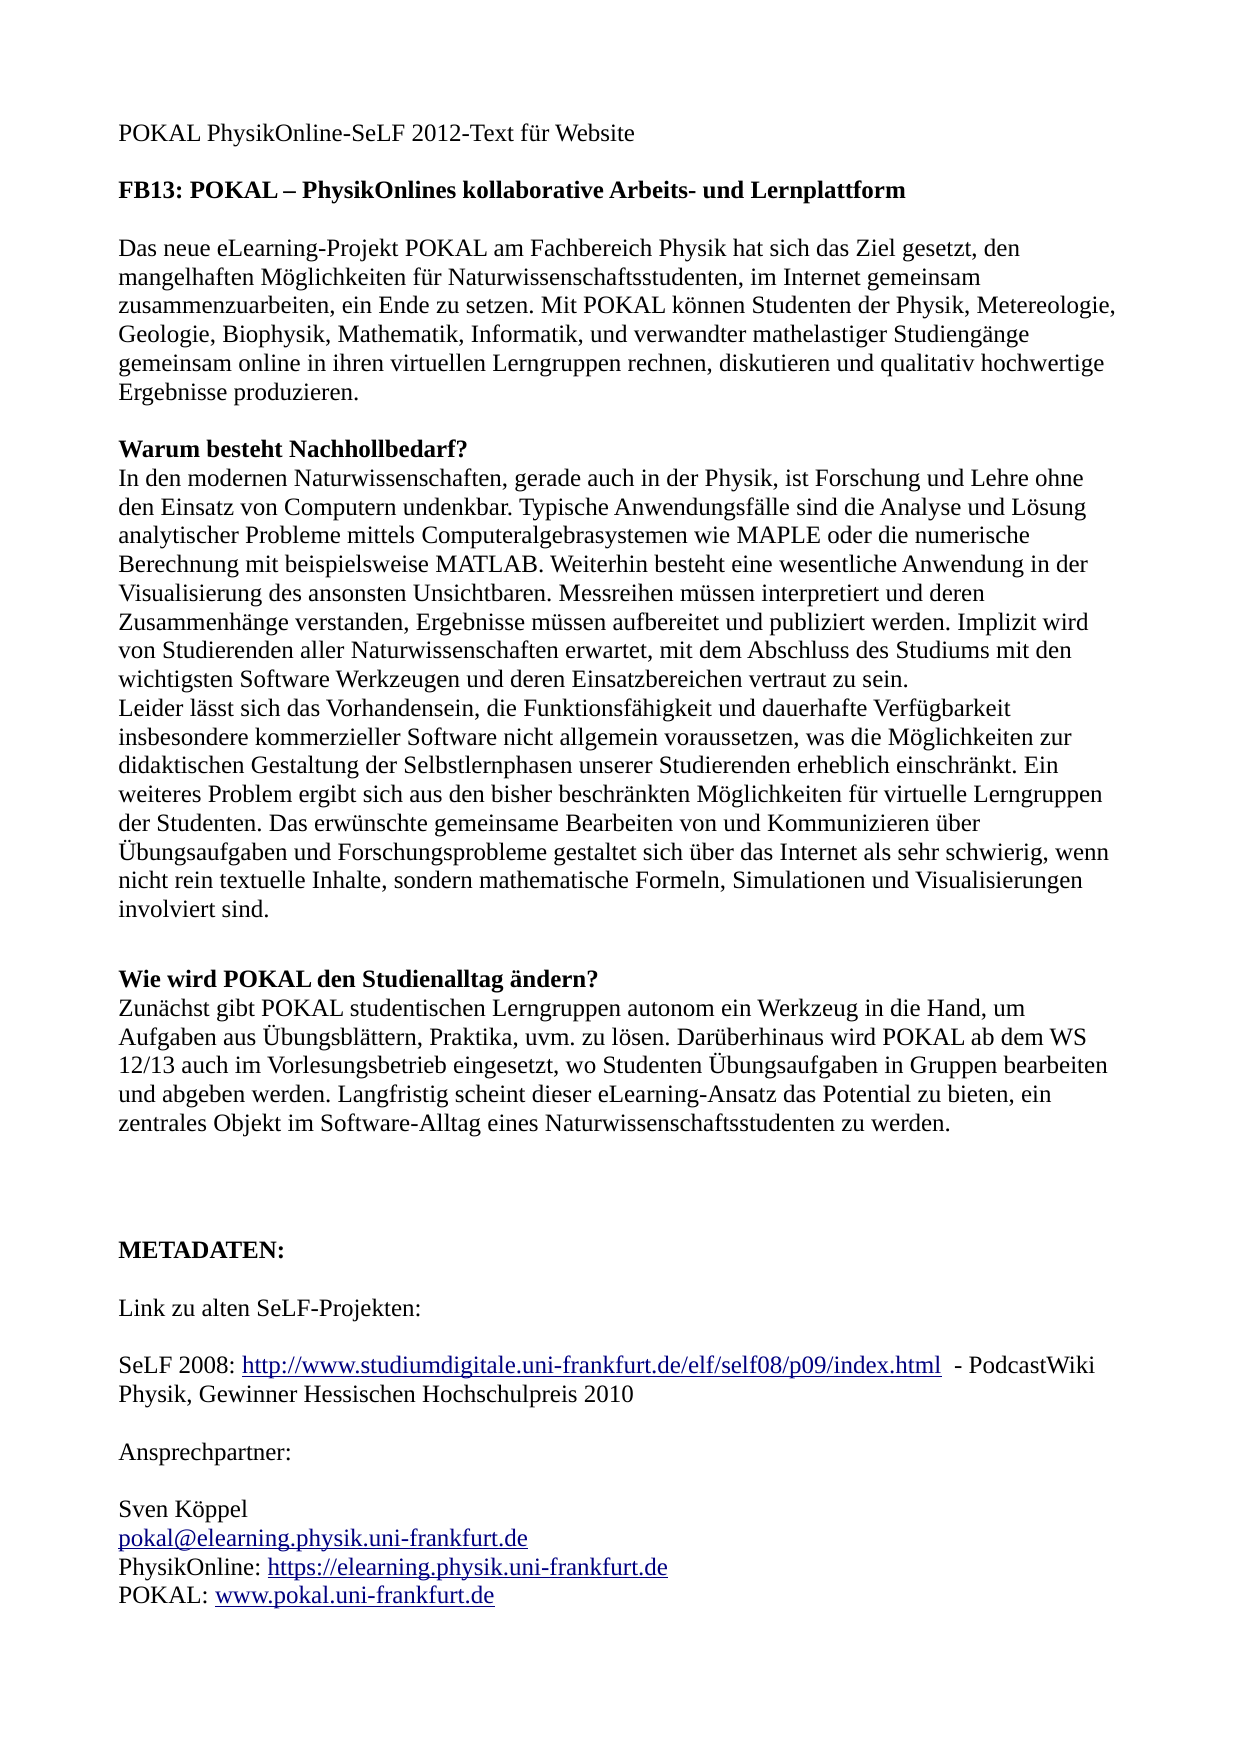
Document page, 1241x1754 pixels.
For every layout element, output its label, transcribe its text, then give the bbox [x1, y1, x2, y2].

text POKAL: www.pokal.uni-frankfurt.de [118, 1581, 1122, 1609]
text Link zu alten SeLF-Projekten: [118, 1293, 1122, 1322]
text Ansprechpartner: Sven Köppel [118, 1437, 1122, 1523]
text SeLF 2008: http://www.studiumdigitale.uni-frankfurt.de/elf/self08/p09/index.html - PodcastWiki Physik, Gewinner Hessischen Hochschulpreis 2010 [118, 1351, 1122, 1408]
text Warum besteht Nachhollbedarf? [118, 434, 1122, 463]
text In den modernen Naturwissenschaften, gerade auch in der Physik, ist Forschung und Lehre ohne den Einsatz von Computern undenkbar. Typische Anwendungsfälle sind die Analyse und Lösung analytischer Probleme mittels Computeralgebrasystemen wie MAPLE oder die numerische Berechnung mit beispielsweise MATLAB. Weiterhin besteht eine wesentliche Anwendung in der Visualisierung des ansonsten Unsichtbaren. Messreihen müssen interpretiert und deren Zusammenhänge verstanden, Ergebnisse müssen aufbereitet und publiziert werden. Implizit wird von Studierenden aller Naturwissenschaften erwartet, mit dem Abschluss des Studiums mit den wichtigsten Software Werkzeugen und deren Einsatzbereichen vertraut zu sein. [118, 463, 1122, 693]
text METADATEN: [118, 1236, 1122, 1264]
text Wie wird POKAL den Studienalltag ändern? Zunächst gibt POKAL studentischen Lerngruppen autonom ein Werkzeug in die Hand, um Aufgaben aus Übungsblättern, Praktika, uvm. zu lösen. Darüberhinaus wird POKAL ab dem WS 12/13 auch im Vorlesungsbetrieb eingesetzt, wo Studenten Übungsaufgaben in Gruppen bearbeiten und abgeben werden. Langfristig scheint dieser eLearning-Ansatz das Potential zu bieten, ein zentrales Objekt im Software-Alltag eines Naturwissenschaftsstudenten zu werden. [118, 964, 1122, 1137]
text PhysikOnline: https://elearning.physik.uni-frankfurt.de [118, 1552, 1122, 1581]
text Leider lässt sich das Vorhandensein, die Funktionsfähigkeit und dauerhafte Verfügbarkeit insbesondere kommerzieller Software nicht allgemein voraussetzen, was die Möglichkeiten zur didaktischen Gestaltung der Selbstlernphasen unserer Studierenden erheblich einschränkt. Ein weiteres Problem ergibt sich aus den bisher beschränkten Möglichkeiten für virtuelle Lerngruppen der Studenten. Das erwünschte gemeinsame Bearbeiten von und Kommunizieren über Übungsaufgaben und Forschungsprobleme gestaltet sich über das Internet als sehr schwierig, wenn nicht rein textuelle Inhalte, sondern mathematische Formeln, Simulationen und Visualisierungen involviert sind. [118, 693, 1122, 952]
text Das neue eLearning-Projekt POKAL am Fachbereich Physik hat sich das Ziel gesetzt, den mangelhaften Möglichkeiten für Naturwissenschaftsstudenten, im Internet gemeinsam zusammenzuarbeiten, ein Ende zu setzen. Mit POKAL können Studenten der Physik, Metereologie, Geologie, Biophysik, Mathematik, Informatik, und verwandter mathelastiger Studiengänge gemeinsam online in ihren virtuellen Lerngruppen rechnen, diskutieren und qualitativ hochwertige Ergebnisse produzieren. [118, 233, 1122, 406]
text FB13: POKAL – PhysikOnlines kollaborative Arbeits- und Lernplattform [118, 176, 1122, 204]
text pokal@elearning.physik.uni-frankfurt.de [118, 1523, 1122, 1552]
text POKAL PhysikOnline-SeLF 2012-Text für Website [118, 118, 1122, 147]
